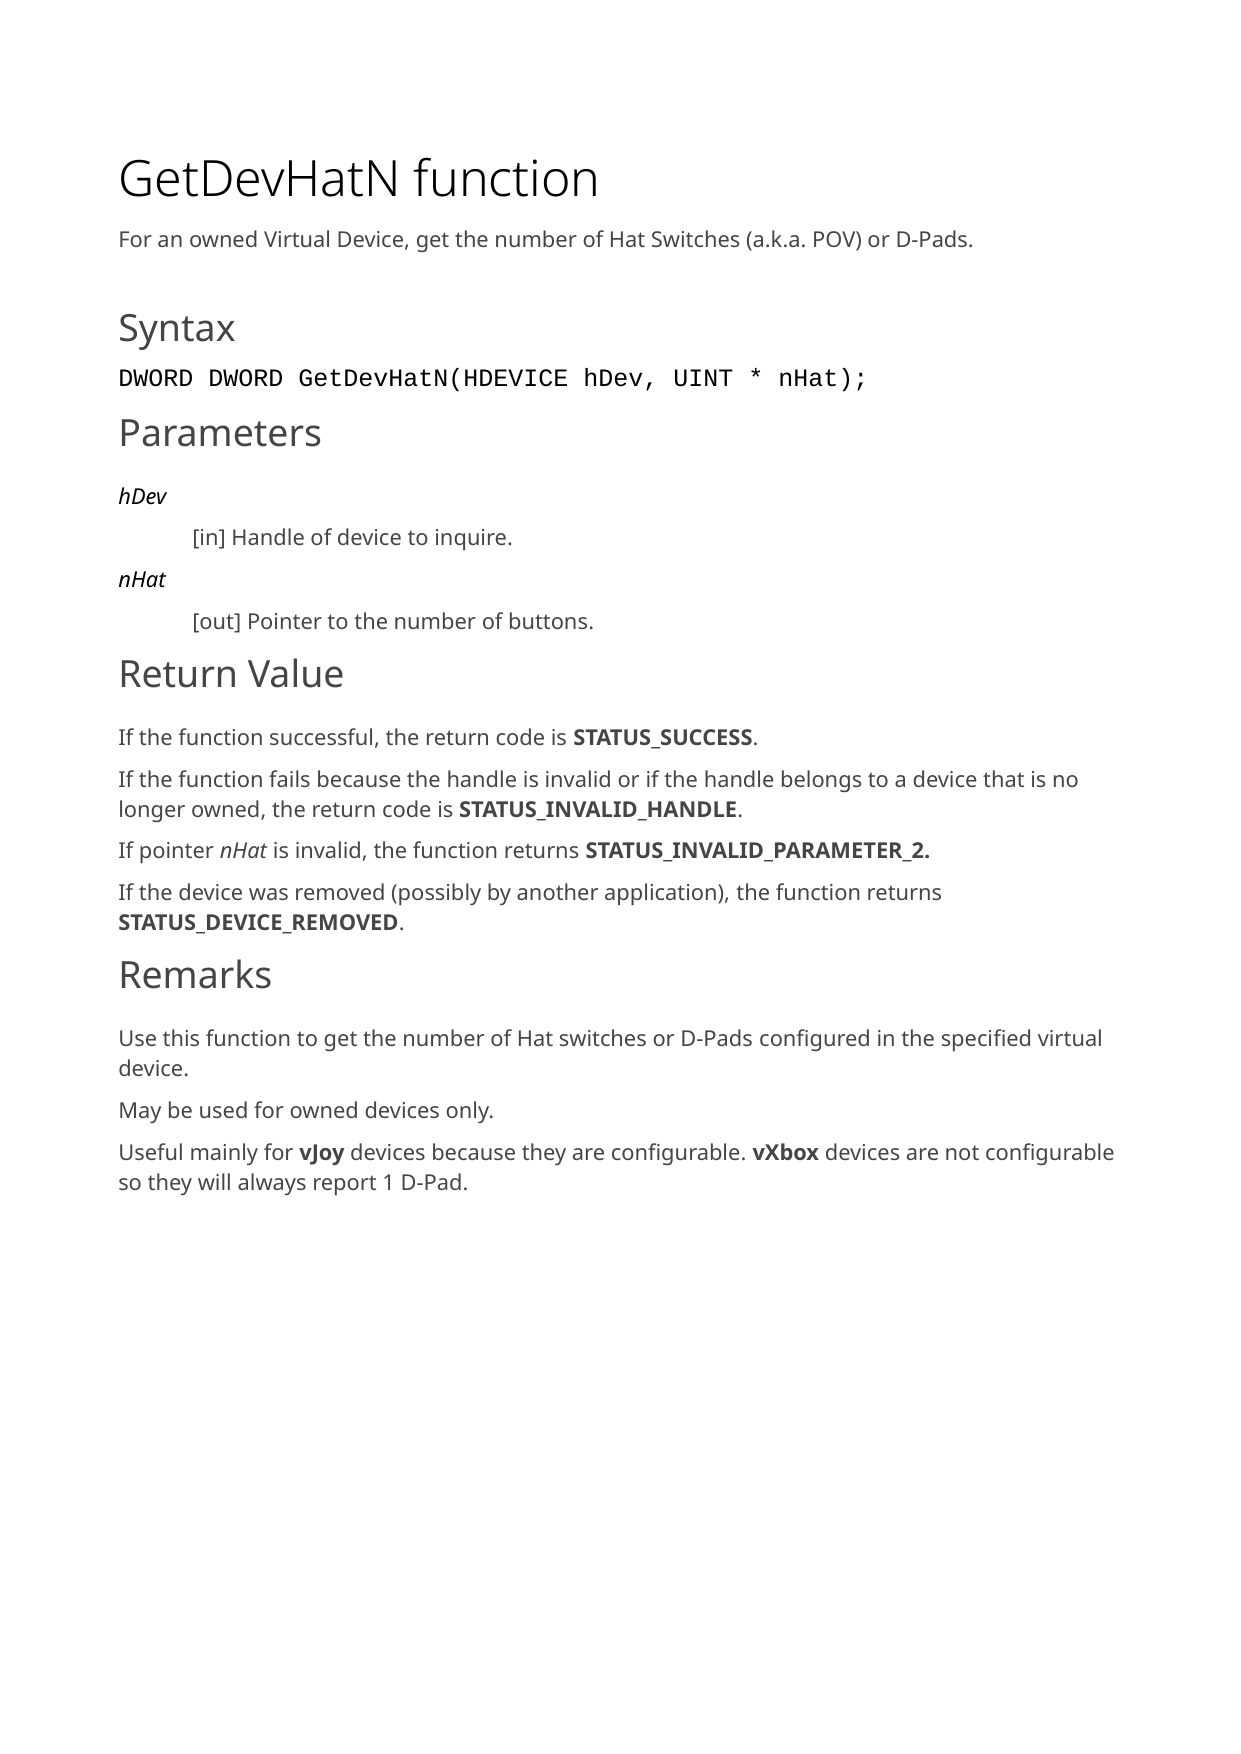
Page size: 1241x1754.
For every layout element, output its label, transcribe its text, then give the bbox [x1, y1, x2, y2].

text For an owned Virtual Device, get the number of Hat Switches (a.k.a. POV) or D-Pads. [118, 224, 1122, 253]
text Use this function to get the number of Hat switches or D-Pads configured in the specified virtual device. [118, 1023, 1122, 1083]
subtitle Remarks [118, 949, 1122, 1000]
text [out] Pointer to the number of buttons. [192, 606, 1122, 636]
text If pointer nHat is invalid, the function returns STATUS_INVALID_PARAMETER_2. [118, 836, 1122, 865]
text If the device was removed (possibly by another application), the function returns STATUS_DEVICE_REMOVED. [118, 877, 1122, 937]
subtitle Return Value [118, 648, 1122, 699]
subtitle Syntax [118, 302, 1122, 353]
text [in] Handle of device to inquire. [192, 522, 1122, 552]
text Useful mainly for vJoy devices because they are configurable. vXbox devices are not configurable so they will always report 1 D-Pad. [118, 1137, 1122, 1196]
subtitle Parameters [118, 406, 1122, 457]
text May be used for owned devices only. [118, 1095, 1122, 1125]
text nHat [118, 564, 1122, 594]
subtitle GetDevHatN function [118, 143, 1122, 211]
text hDev [118, 481, 1122, 510]
text If the function successful, the return code is STATUS_SUCCESS. [118, 722, 1122, 752]
text If the function fails because the handle is invalid or if the handle belongs to a device that is no longer owned, the return code is STATUS_INVALID_HANDLE. [118, 764, 1122, 823]
text DWORD DWORD GetDevHatN(HDEVICE hDev, UINT * nHat); [118, 365, 1122, 394]
